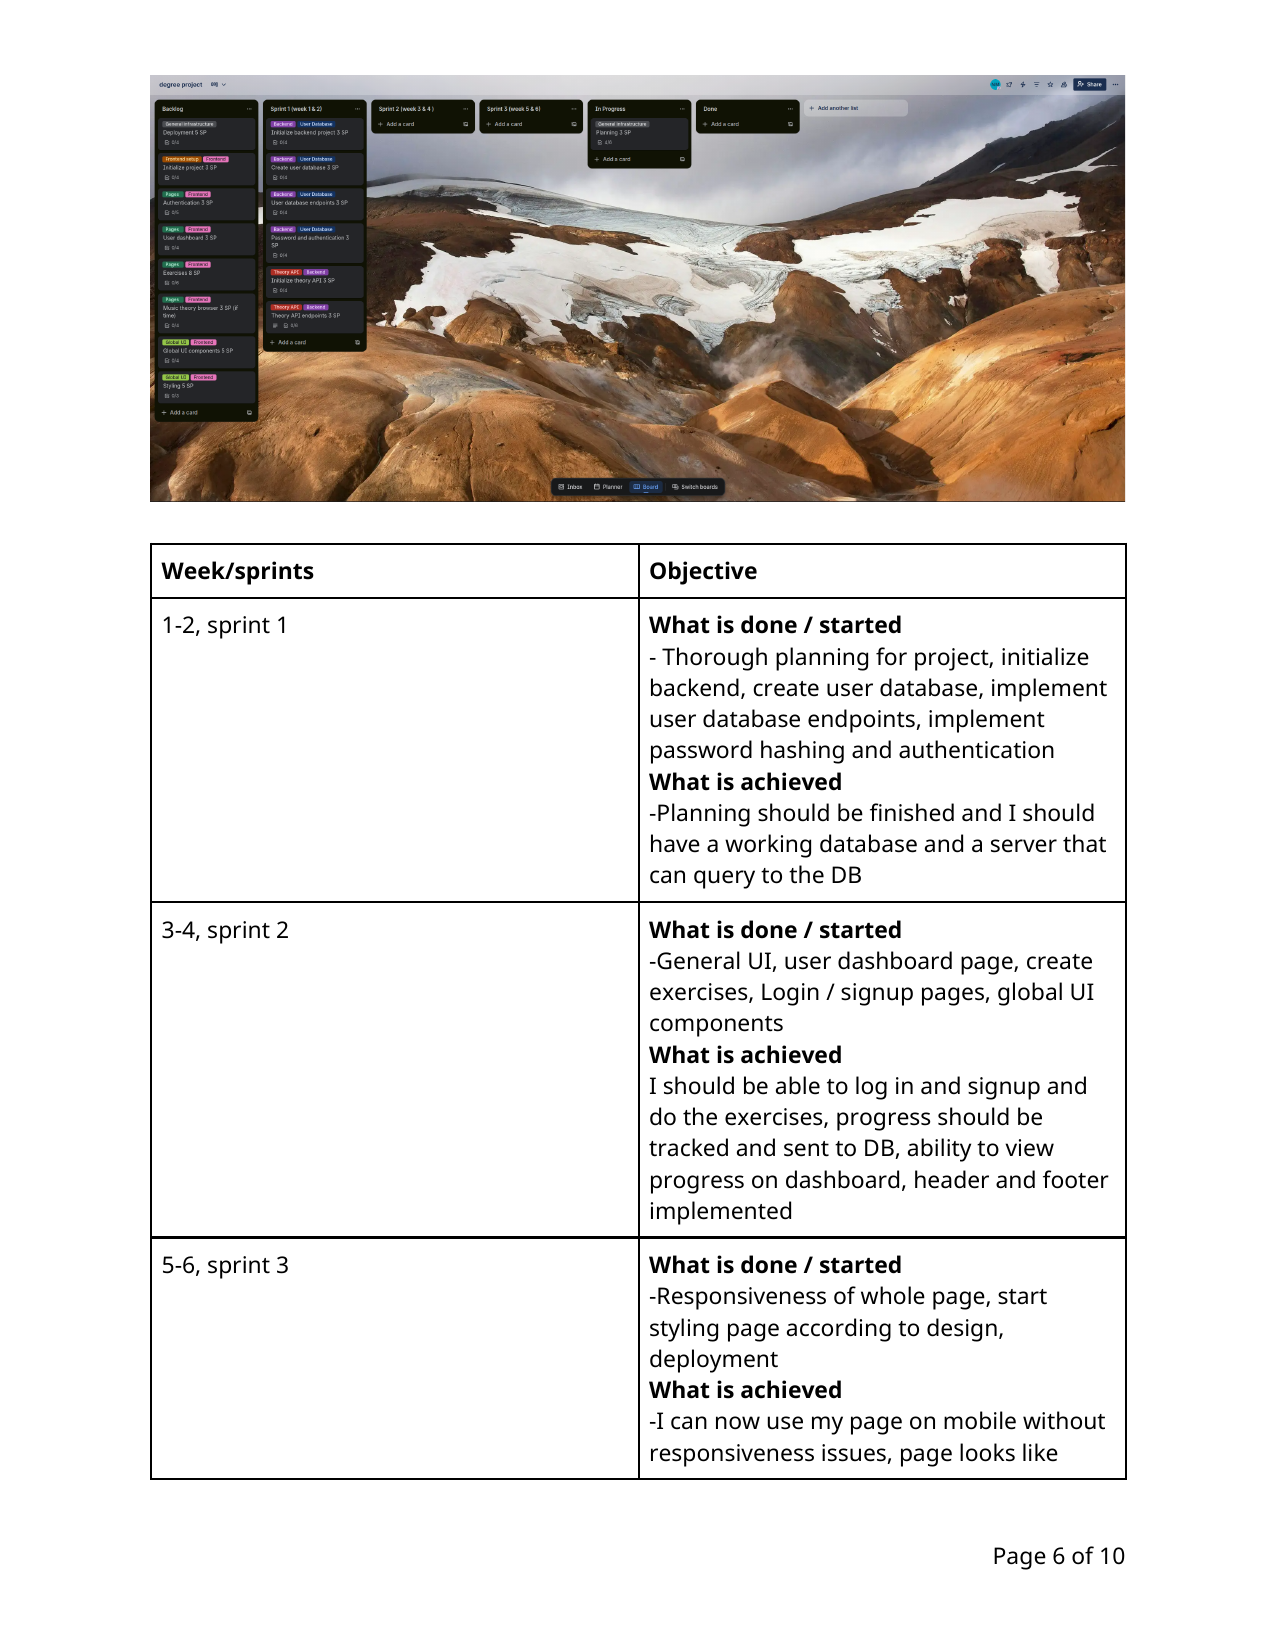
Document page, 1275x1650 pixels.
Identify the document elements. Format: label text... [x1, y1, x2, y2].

table_header Objective [640, 545, 1125, 597]
table_header Week/sprints [152, 545, 638, 597]
table_cell What is done / started -Responsiveness of whole page, start styling page according to design, deployment What is achieved -I can now use my page on mobile without responsiveness issues, page looks like [640, 1239, 1125, 1478]
picture [150, 75, 1125, 502]
table_cell What is done / started - Thorough planning for project, initialize backend, create user database, implement user database endpoints, implement password hashing and authentication What is achieved -Planning should be finished and I should have a working database and a server that can query to the DB [640, 599, 1125, 901]
table_cell What is done / started -General UI, user dashboard page, create exercises, Login / signup pages, global UI components What is achieved I should be able to log in and signup and do the exercises, progress should be tracked and sent to DB, ability to view progress on dashboard, header and footer implemented [640, 903, 1125, 1236]
table_cell 3-4, sprint 2 [152, 903, 638, 1236]
table_cell 5-6, sprint 3 [152, 1239, 638, 1478]
table_cell 1-2, sprint 1 [152, 599, 638, 901]
